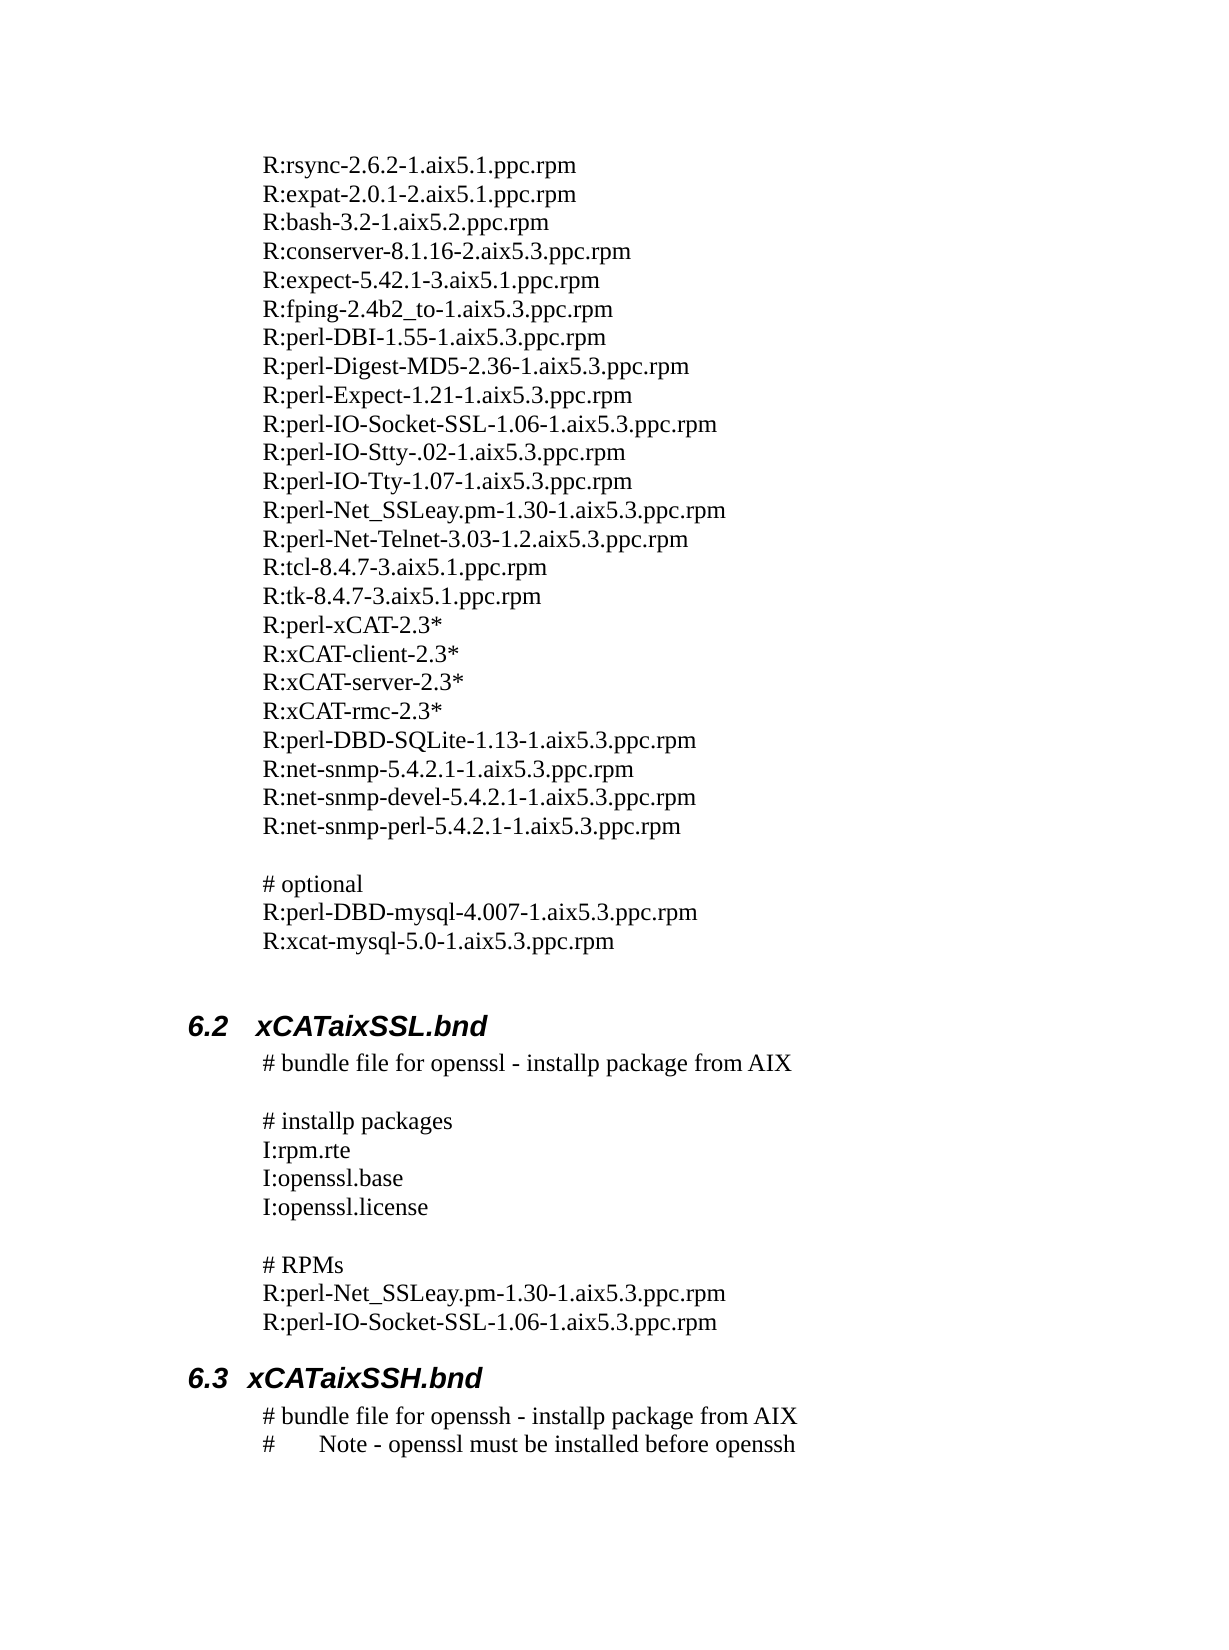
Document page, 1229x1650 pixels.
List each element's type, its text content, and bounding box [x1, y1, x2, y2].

text R:tcl-8.4.7-3.aix5.1.ppc.rpm [262, 552, 1041, 581]
text R:perl-DBD-SQLite-1.13-1.aix5.3.ppc.rpm [262, 725, 1041, 754]
text R:tk-8.4.7-3.aix5.1.ppc.rpm [262, 581, 1041, 610]
text R:perl-DBI-1.55-1.aix5.3.ppc.rpm [262, 322, 1041, 351]
text # RPMs [262, 1250, 1041, 1278]
text # optional [262, 869, 1041, 897]
text R:bash-3.2-1.aix5.2.ppc.rpm [262, 207, 1041, 236]
text R:net-snmp-perl-5.4.2.1-1.aix5.3.ppc.rpm [262, 811, 1041, 840]
text R:perl-Net_SSLeay.pm-1.30-1.aix5.3.ppc.rpm [262, 1278, 1041, 1307]
text # bundle file for openssl - installp package from AIX [262, 1048, 1041, 1077]
text R:xcat-mysql-5.0-1.aix5.3.ppc.rpm [262, 926, 1041, 955]
text I:openssl.base [262, 1163, 1041, 1192]
text R:conserver-8.1.16-2.aix5.3.ppc.rpm [262, 236, 1041, 265]
text R:perl-DBD-mysql-4.007-1.aix5.3.ppc.rpm [262, 897, 1041, 926]
text R:perl-Expect-1.21-1.aix5.3.ppc.rpm [262, 380, 1041, 409]
text R:expat-2.0.1-2.aix5.1.ppc.rpm [262, 179, 1041, 207]
text I:openssl.license [262, 1192, 1041, 1221]
text R:perl-xCAT-2.3* [262, 610, 1041, 639]
text R:fping-2.4b2_to-1.aix5.3.ppc.rpm [262, 294, 1041, 322]
text R:perl-IO-Socket-SSL-1.06-1.aix5.3.ppc.rpm [262, 1307, 1041, 1336]
text R:expect-5.42.1-3.aix5.1.ppc.rpm [262, 265, 1041, 294]
text R:perl-Net-Telnet-3.03-1.2.aix5.3.ppc.rpm [262, 524, 1041, 552]
subtitle xCATaixSSL.bnd [187, 1009, 1041, 1042]
text R:perl-IO-Stty-.02-1.aix5.3.ppc.rpm [262, 437, 1041, 466]
text # installp packages [262, 1106, 1041, 1135]
text I:rpm.rte [262, 1135, 1041, 1163]
text R:perl-Digest-MD5-2.36-1.aix5.3.ppc.rpm [262, 351, 1041, 380]
text R:perl-IO-Tty-1.07-1.aix5.3.ppc.rpm [262, 466, 1041, 495]
subtitle xCATaixSSH.bnd [187, 1361, 1041, 1394]
text R:perl-Net_SSLeay.pm-1.30-1.aix5.3.ppc.rpm [262, 495, 1041, 524]
text R:net-snmp-devel-5.4.2.1-1.aix5.3.ppc.rpm [262, 782, 1041, 811]
text R:xCAT-rmc-2.3* [262, 696, 1041, 725]
text # Note - openssl must be installed before openssh [262, 1429, 1041, 1458]
text R:net-snmp-5.4.2.1-1.aix5.3.ppc.rpm [262, 754, 1041, 782]
text R:perl-IO-Socket-SSL-1.06-1.aix5.3.ppc.rpm [262, 409, 1041, 437]
text R:xCAT-server-2.3* [262, 667, 1041, 696]
text R:rsync-2.6.2-1.aix5.1.ppc.rpm [262, 150, 1041, 179]
text R:xCAT-client-2.3* [262, 639, 1041, 667]
text # bundle file for openssh - installp package from AIX [262, 1401, 1041, 1429]
